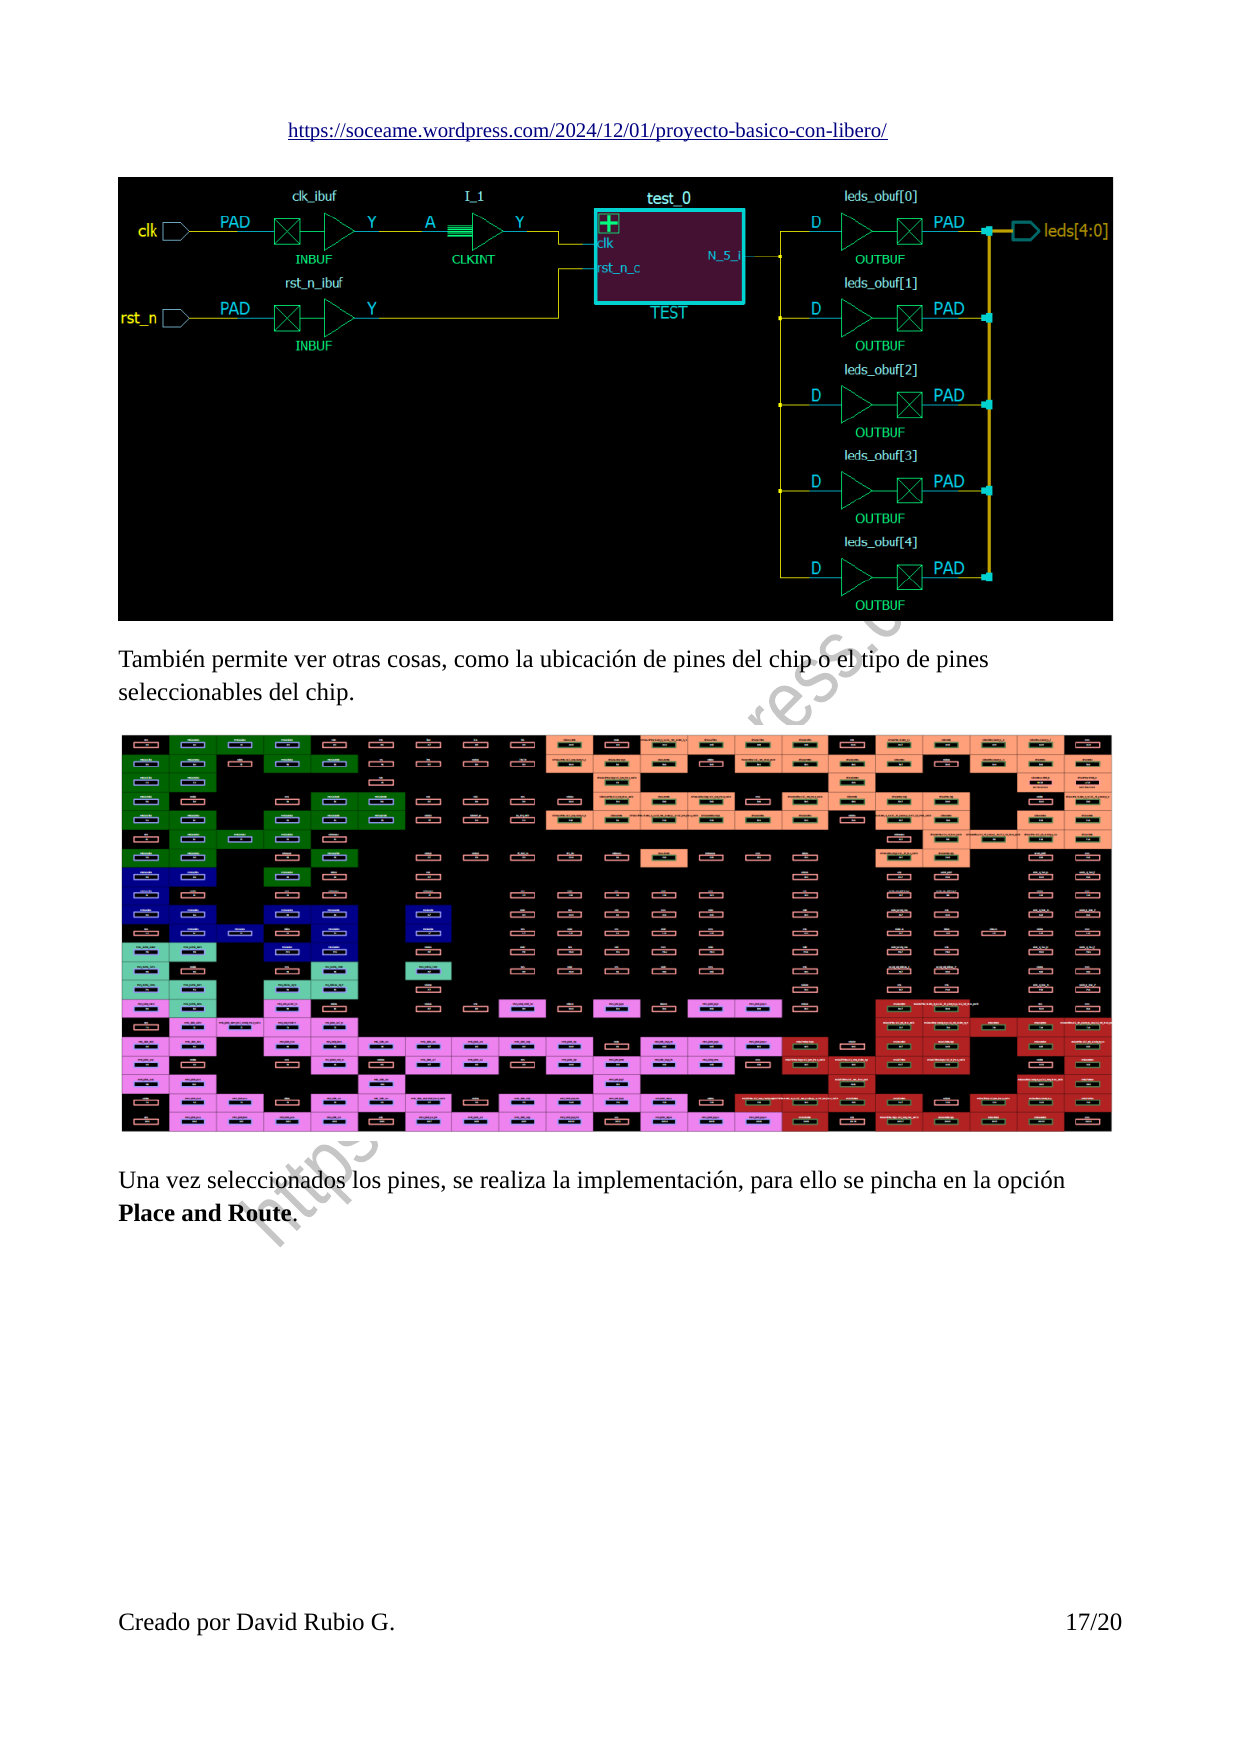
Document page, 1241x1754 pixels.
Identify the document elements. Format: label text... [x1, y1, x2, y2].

picture [118, 177, 1114, 621]
picture [118, 725, 1117, 1141]
text Una vez seleccionados los pines, se realiza la implementación, para ello se pincha en la opción Place and Route. [118, 1165, 1122, 1226]
text También permite ver otras cosas, como la ubicación de pines del chip o el tipo de pines seleccionables del chip. [118, 644, 1122, 706]
